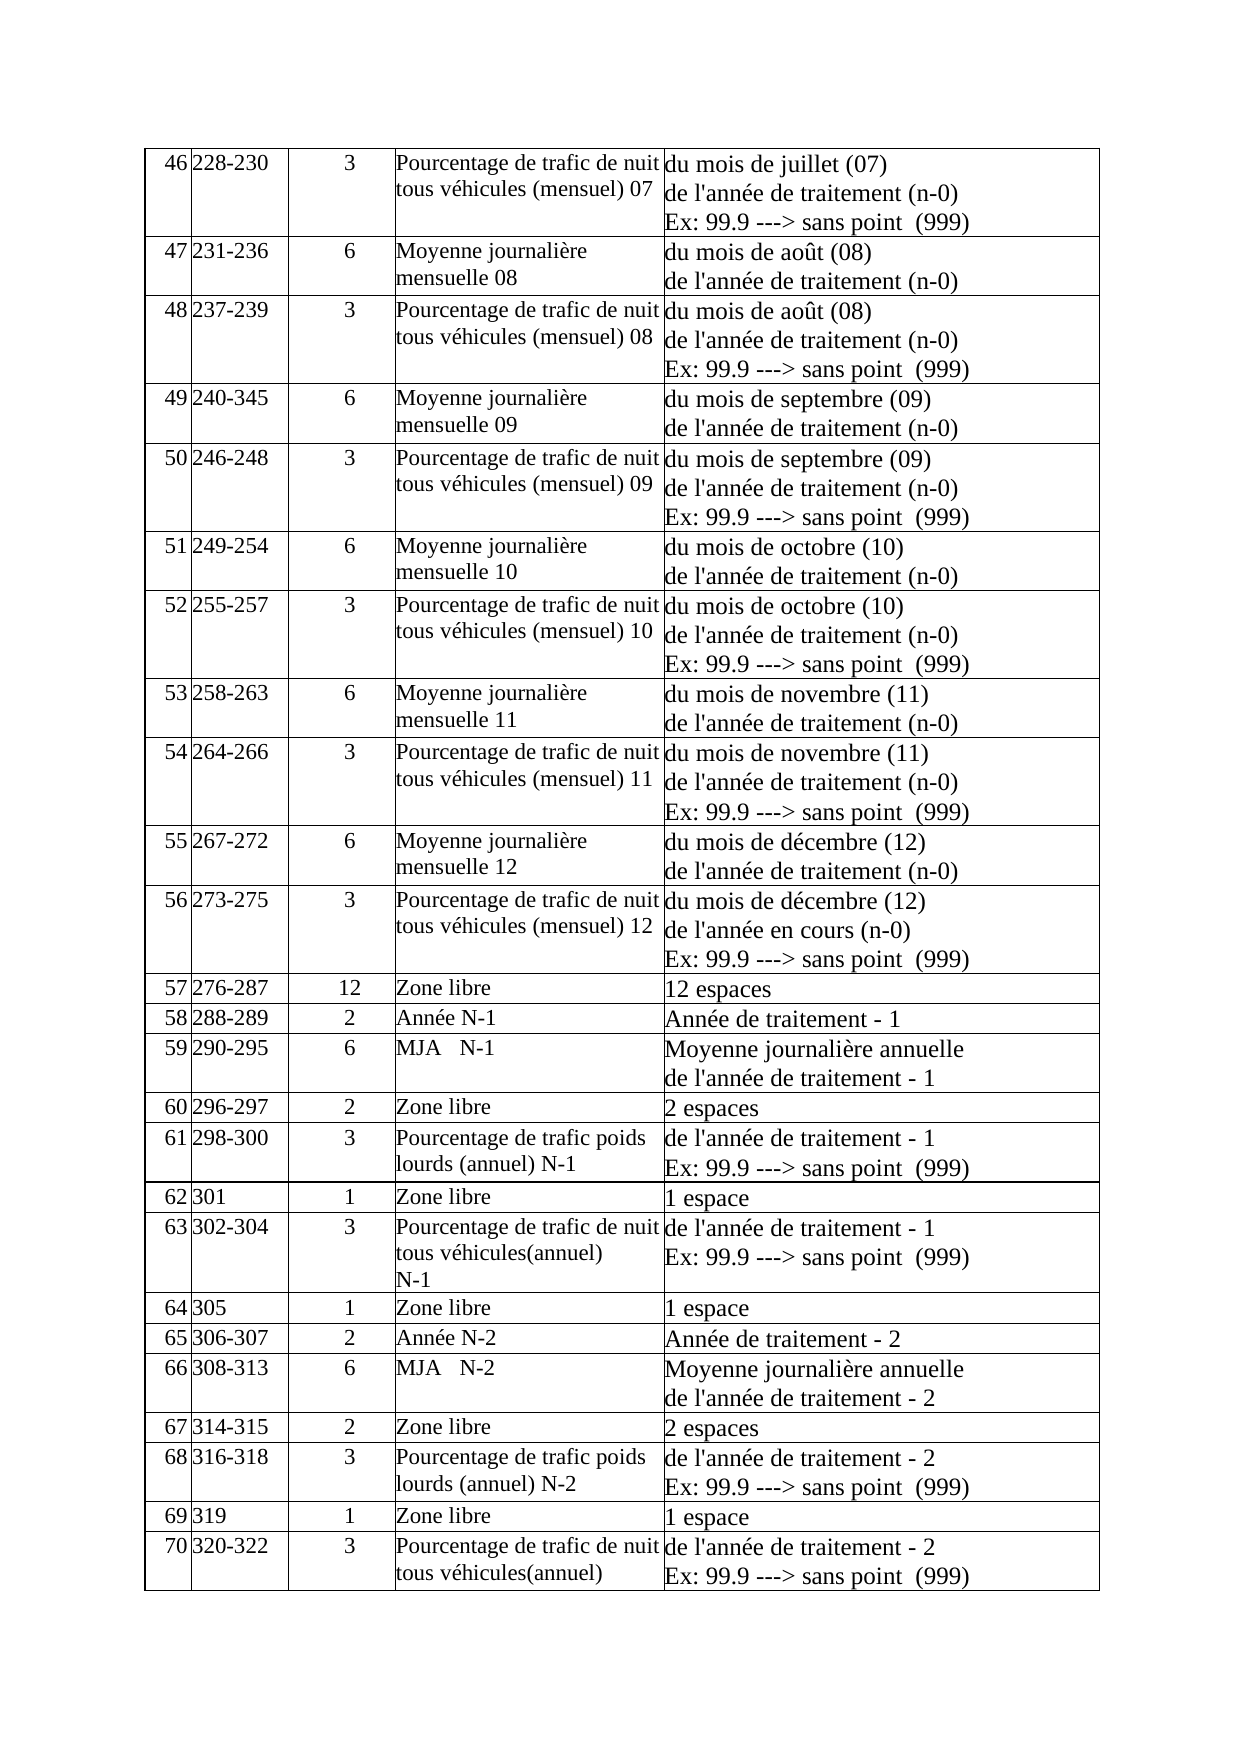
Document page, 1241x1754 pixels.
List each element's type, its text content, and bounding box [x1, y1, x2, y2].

table_cell du mois de septembre (09) de l'année de traitement (n-0) [665, 384, 1099, 442]
table_cell Zone libre [396, 1502, 664, 1531]
table_cell 249-254 [192, 532, 288, 590]
table_cell Zone libre [396, 1093, 664, 1122]
table_cell 3 [289, 1213, 395, 1292]
table_cell du mois de octobre (10) de l'année de traitement (n-0) Ex: 99.9 ---> sans point (999) [665, 591, 1099, 678]
table_cell 2 espaces [665, 1093, 1099, 1122]
table_cell Pourcentage de trafic poids lourds (annuel) N-2 [396, 1443, 664, 1501]
table_cell 62 [146, 1183, 191, 1212]
table_cell 12 espaces [665, 974, 1099, 1003]
table_cell 64 [146, 1293, 191, 1322]
table_cell du mois de décembre (12) de l'année de traitement (n-0) [665, 826, 1099, 884]
table_cell Année N-1 [396, 1004, 664, 1033]
table_cell du mois de octobre (10) de l'année de traitement (n-0) [665, 532, 1099, 590]
table_cell 290-295 [192, 1034, 288, 1092]
table_cell 316-318 [192, 1443, 288, 1501]
table_cell 55 [146, 826, 191, 884]
table_cell 3 [289, 1443, 395, 1501]
table_cell 3 [289, 591, 395, 678]
table_cell Pourcentage de trafic de nuit tous véhicules (mensuel) 10 [396, 591, 664, 678]
table_cell du mois de décembre (12) de l'année en cours (n-0) Ex: 99.9 ---> sans point (999) [665, 886, 1099, 973]
table_cell du mois de août (08) de l'année de traitement (n-0) [665, 237, 1099, 295]
table_cell de l'année de traitement - 1 Ex: 99.9 ---> sans point (999) [665, 1123, 1099, 1181]
table_cell 2 [289, 1004, 395, 1033]
table_cell 69 [146, 1502, 191, 1531]
table_cell Zone libre [396, 1293, 664, 1322]
table_cell 228-230 [192, 149, 288, 236]
table_cell 61 [146, 1123, 191, 1181]
table_cell 276-287 [192, 974, 288, 1003]
table_cell 320-322 [192, 1532, 288, 1590]
table_cell 50 [146, 444, 191, 531]
table_cell 1 espace [665, 1183, 1099, 1212]
table_cell 2 [289, 1324, 395, 1352]
table_cell 49 [146, 384, 191, 442]
table_cell 6 [289, 679, 395, 737]
table_cell 246-248 [192, 444, 288, 531]
table_cell du mois de novembre (11) de l'année de traitement (n-0) [665, 679, 1099, 737]
table_cell 56 [146, 886, 191, 973]
table_cell Moyenne journalière annuelle de l'année de traitement - 2 [665, 1354, 1099, 1412]
table_cell 68 [146, 1443, 191, 1501]
table_cell 306-307 [192, 1324, 288, 1352]
table_cell 3 [289, 886, 395, 973]
table_cell Pourcentage de trafic de nuit tous véhicules(annuel) [396, 1532, 664, 1590]
table_cell 47 [146, 237, 191, 295]
table_cell Pourcentage de trafic de nuit tous véhicules (mensuel) 12 [396, 886, 664, 973]
table_cell de l'année de traitement - 2 Ex: 99.9 ---> sans point (999) [665, 1443, 1099, 1501]
table_cell 1 [289, 1183, 395, 1212]
table_cell 273-275 [192, 886, 288, 973]
table_cell 53 [146, 679, 191, 737]
table_cell de l'année de traitement - 2 Ex: 99.9 ---> sans point (999) [665, 1532, 1099, 1590]
table_cell Moyenne journalière mensuelle 11 [396, 679, 664, 737]
table_cell Pourcentage de trafic de nuit tous véhicules (mensuel) 11 [396, 738, 664, 825]
table_cell 57 [146, 974, 191, 1003]
table_cell MJA N-1 [396, 1034, 664, 1092]
table_cell Pourcentage de trafic de nuit tous véhicules (mensuel) 07 [396, 149, 664, 236]
table_cell Moyenne journalière mensuelle 09 [396, 384, 664, 442]
table_cell 63 [146, 1213, 191, 1292]
table_cell 6 [289, 532, 395, 590]
table_cell Moyenne journalière mensuelle 10 [396, 532, 664, 590]
table_cell Zone libre [396, 1183, 664, 1212]
table_cell du mois de novembre (11) de l'année de traitement (n-0) Ex: 99.9 ---> sans point (999) [665, 738, 1099, 825]
table_cell 70 [146, 1532, 191, 1590]
table_cell Zone libre [396, 1413, 664, 1442]
table_cell 298-300 [192, 1123, 288, 1181]
table_cell 6 [289, 826, 395, 884]
table_cell Moyenne journalière mensuelle 12 [396, 826, 664, 884]
table_cell 60 [146, 1093, 191, 1122]
table_cell 54 [146, 738, 191, 825]
table_cell 3 [289, 738, 395, 825]
table_cell 308-313 [192, 1354, 288, 1412]
table_cell 296-297 [192, 1093, 288, 1122]
table_cell 264-266 [192, 738, 288, 825]
table_cell Année de traitement - 2 [665, 1324, 1099, 1352]
table_cell MJA N-2 [396, 1354, 664, 1412]
table_cell 66 [146, 1354, 191, 1412]
table_cell 58 [146, 1004, 191, 1033]
table_cell 3 [289, 149, 395, 236]
table_cell 3 [289, 296, 395, 383]
table_cell Pourcentage de trafic de nuit tous véhicules (mensuel) 09 [396, 444, 664, 531]
table_cell 240-345 [192, 384, 288, 442]
table_cell 305 [192, 1293, 288, 1322]
table_cell 237-239 [192, 296, 288, 383]
table_cell 6 [289, 237, 395, 295]
table_cell 48 [146, 296, 191, 383]
table_cell 2 espaces [665, 1413, 1099, 1442]
table_cell 3 [289, 1123, 395, 1181]
table_cell 1 espace [665, 1293, 1099, 1322]
table_cell 255-257 [192, 591, 288, 678]
table_cell 1 espace [665, 1502, 1099, 1531]
table_cell Année de traitement - 1 [665, 1004, 1099, 1033]
table_cell 258-263 [192, 679, 288, 737]
table_cell Zone libre [396, 974, 664, 1003]
table_cell 46 [146, 149, 191, 236]
table_cell Année N-2 [396, 1324, 664, 1352]
table_cell 6 [289, 1034, 395, 1092]
table_cell du mois de août (08) de l'année de traitement (n-0) Ex: 99.9 ---> sans point (999) [665, 296, 1099, 383]
table_cell du mois de septembre (09) de l'année de traitement (n-0) Ex: 99.9 ---> sans point (999) [665, 444, 1099, 531]
table_cell 12 [289, 974, 395, 1003]
table_cell 3 [289, 1532, 395, 1590]
table_cell 51 [146, 532, 191, 590]
table_cell Moyenne journalière annuelle de l'année de traitement - 1 [665, 1034, 1099, 1092]
table_cell Pourcentage de trafic poids lourds (annuel) N-1 [396, 1123, 664, 1181]
table_cell 1 [289, 1502, 395, 1531]
table_cell du mois de juillet (07) de l'année de traitement (n-0) Ex: 99.9 ---> sans point (999) [665, 149, 1099, 236]
table_cell 2 [289, 1093, 395, 1122]
table_cell 267-272 [192, 826, 288, 884]
table_cell 231-236 [192, 237, 288, 295]
table_cell Moyenne journalière mensuelle 08 [396, 237, 664, 295]
table_cell 2 [289, 1413, 395, 1442]
table_cell Pourcentage de trafic de nuit tous véhicules(annuel) N-1 [396, 1213, 664, 1292]
table_cell 59 [146, 1034, 191, 1092]
table_cell 65 [146, 1324, 191, 1352]
table_cell Pourcentage de trafic de nuit tous véhicules (mensuel) 08 [396, 296, 664, 383]
table_cell de l'année de traitement - 1 Ex: 99.9 ---> sans point (999) [665, 1213, 1099, 1292]
table_cell 314-315 [192, 1413, 288, 1442]
table_cell 3 [289, 444, 395, 531]
table_cell 302-304 [192, 1213, 288, 1292]
table_cell 319 [192, 1502, 288, 1531]
table_cell 67 [146, 1413, 191, 1442]
table_cell 6 [289, 384, 395, 442]
table_cell 52 [146, 591, 191, 678]
table_cell 6 [289, 1354, 395, 1412]
table_cell 288-289 [192, 1004, 288, 1033]
table_cell 301 [192, 1183, 288, 1212]
table_cell 1 [289, 1293, 395, 1322]
